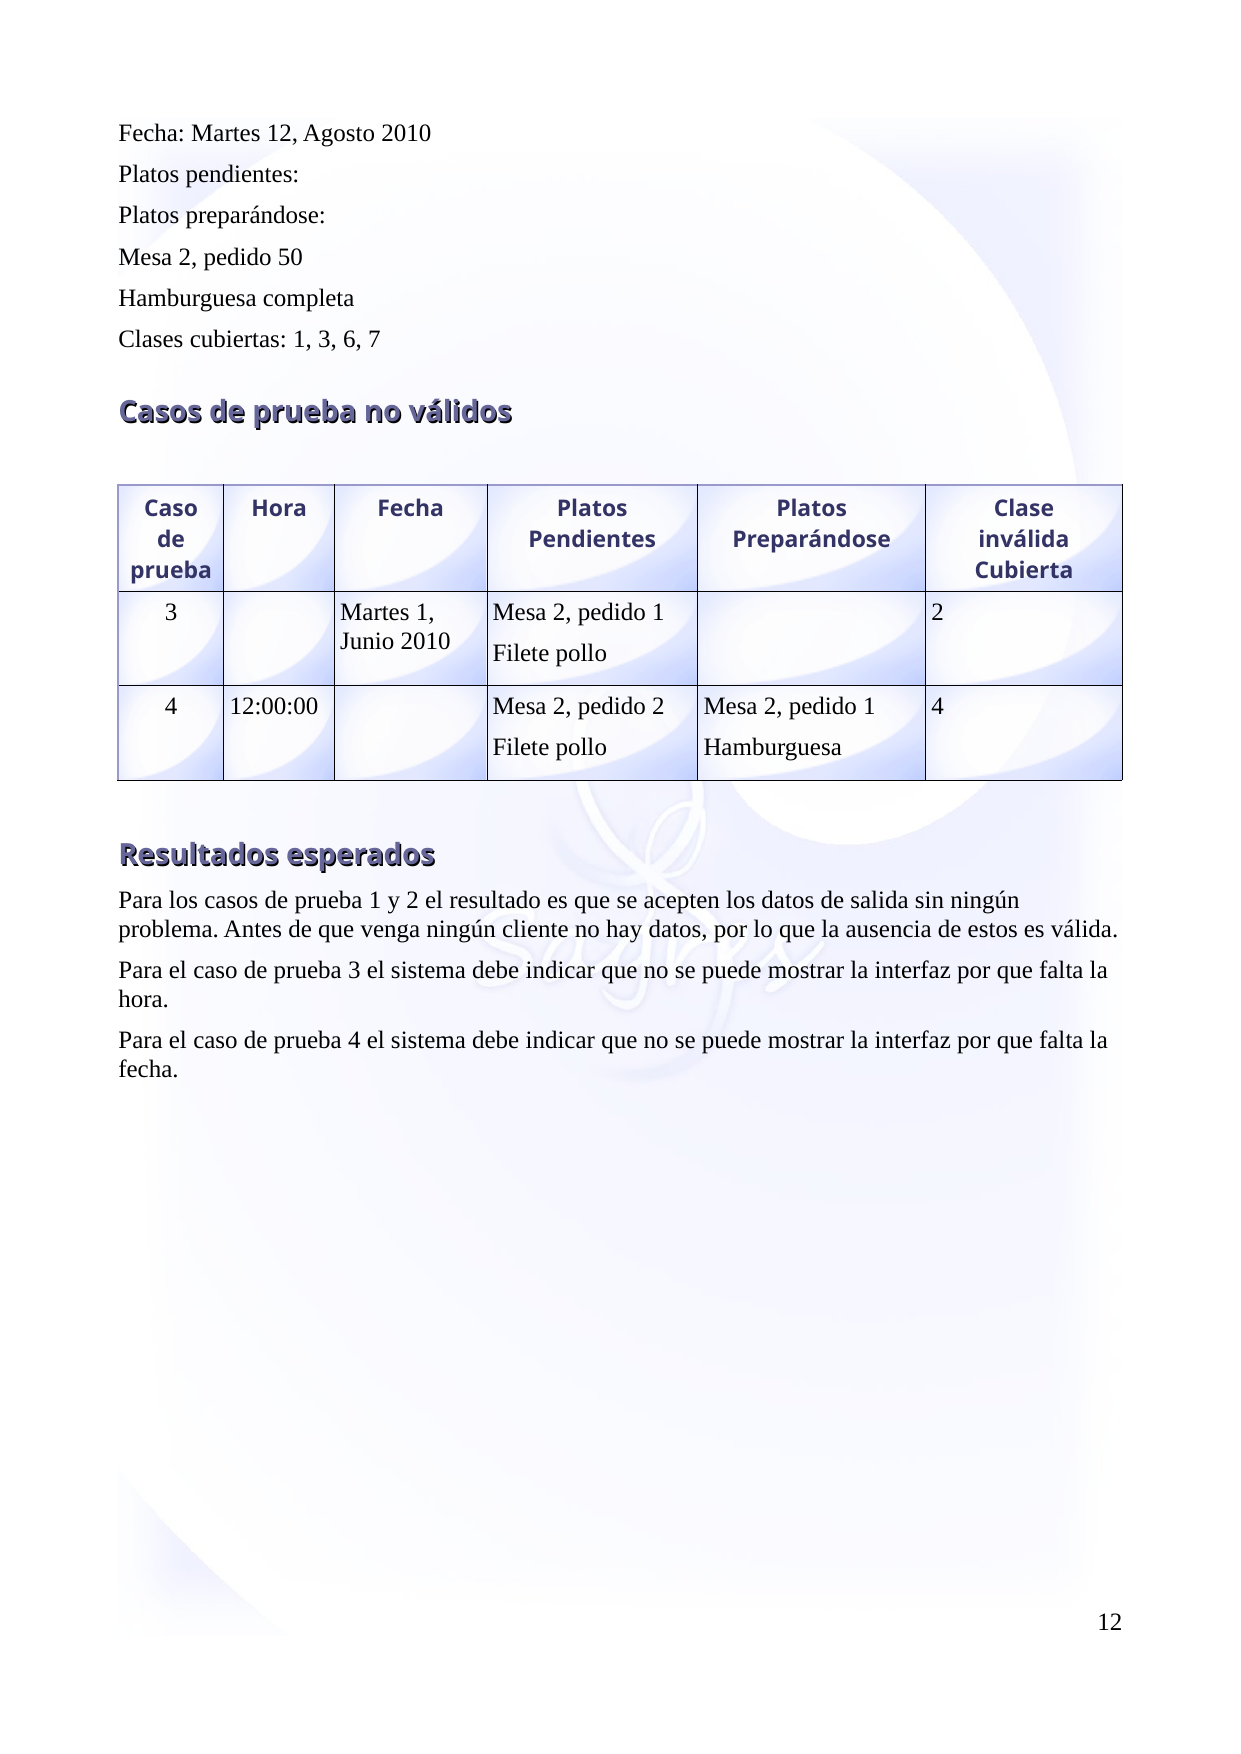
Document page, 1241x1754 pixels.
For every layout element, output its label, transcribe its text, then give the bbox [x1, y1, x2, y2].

table_cell [698, 592, 925, 685]
text Platos preparándose: [118, 201, 1122, 229]
picture [118, 147, 1122, 159]
table_header Platos Pendientes [488, 486, 697, 591]
table_cell Mesa 2, pedido 1 Hamburguesa [698, 686, 925, 779]
picture [118, 943, 1122, 956]
text Para el caso de prueba 4 el sistema debe indicar que no se puede mostrar la interfaz por que falta la fecha. [118, 1026, 1122, 1083]
text Fecha: Martes 12, Agosto 2010 [118, 118, 1122, 147]
table_cell [335, 686, 487, 779]
table_header Platos Preparándose [698, 486, 925, 591]
table_cell 3 [119, 592, 223, 685]
text Para el caso de prueba 3 el sistema debe indicar que no se puede mostrar la interfaz por que falta la hora. [118, 956, 1122, 1013]
text Clases cubiertas: 1, 3, 6, 7 [118, 324, 1122, 353]
picture [118, 873, 1122, 886]
table_cell 4 [119, 686, 223, 779]
picture [118, 229, 1122, 242]
table_cell [224, 592, 334, 685]
picture [118, 1083, 1122, 1636]
picture [118, 188, 1122, 201]
table_header Caso de prueba [119, 486, 223, 591]
picture [118, 781, 1122, 833]
subtitle Casos de prueba no válidos [118, 391, 1122, 430]
picture [118, 1013, 1122, 1026]
picture [118, 312, 1122, 324]
table_header Fecha [335, 486, 487, 591]
subtitle Resultados esperados [118, 833, 1122, 873]
picture [118, 430, 1122, 484]
table_cell Mesa 2, pedido 2 Filete pollo [488, 686, 697, 779]
table_header Hora [224, 486, 334, 591]
picture [118, 353, 1122, 391]
table_cell 2 [926, 592, 1122, 685]
text Hamburguesa completa [118, 283, 1122, 312]
picture [118, 271, 1122, 283]
text Platos pendientes: [118, 159, 1122, 188]
table_cell 4 [926, 686, 1122, 779]
text Para los casos de prueba 1 y 2 el resultado es que se acepten los datos de salida sin ningún problema. Antes de que venga ningún cliente no hay datos, por lo que la ausencia de estos es válida. [118, 886, 1122, 943]
table_cell 12:00:00 [224, 686, 334, 779]
text Mesa 2, pedido 50 [118, 242, 1122, 271]
table_header Clase inválida Cubierta [926, 486, 1122, 591]
table_cell Mesa 2, pedido 1 Filete pollo [488, 592, 697, 685]
table_cell Martes 1, Junio 2010 [335, 592, 487, 685]
